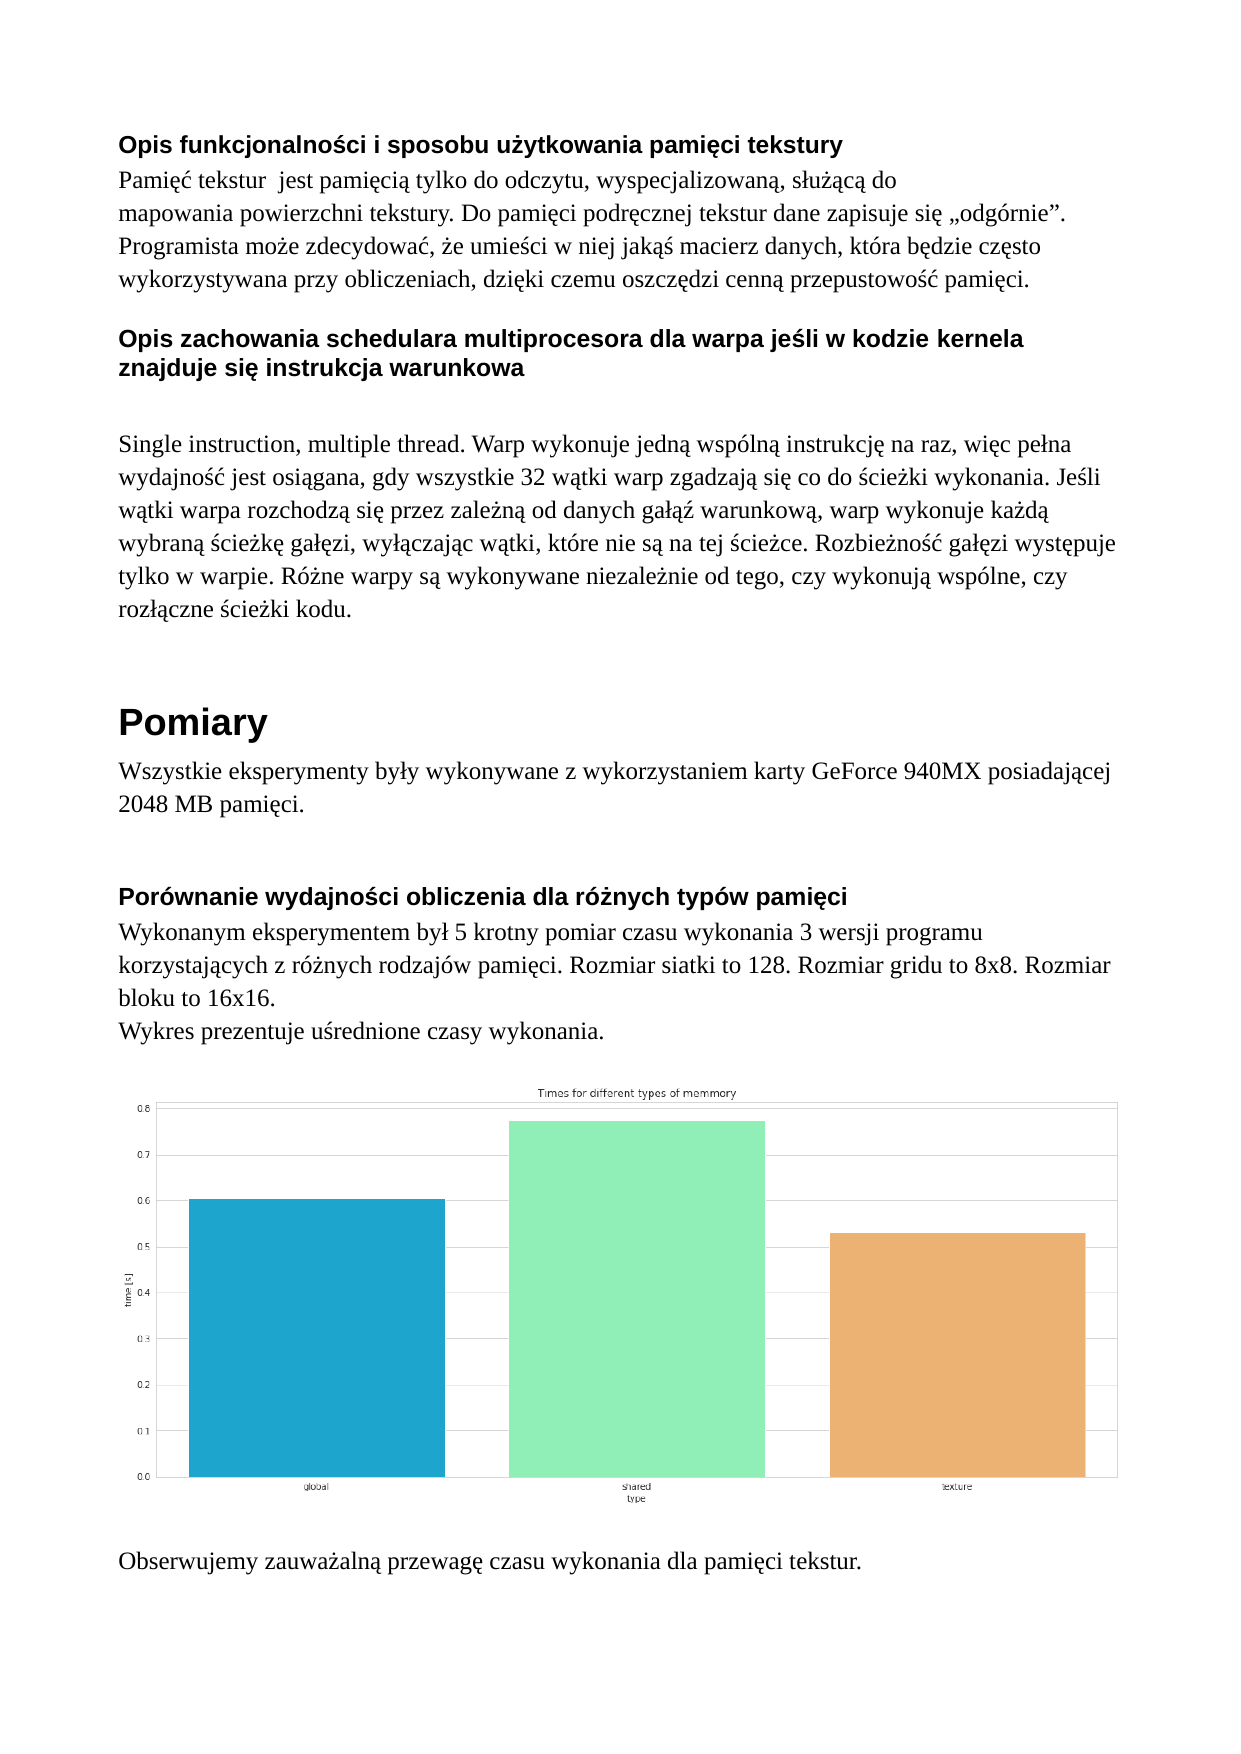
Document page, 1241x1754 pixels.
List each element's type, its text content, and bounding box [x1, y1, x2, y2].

subtitle Opis zachowania schedulara multiprocesora dla warpa jeśli w kodzie kernela znajduje się instrukcja warunkowa [118, 324, 1122, 382]
subtitle Pomiary [118, 700, 1122, 743]
text Single instruction, multiple thread. Warp wykonuje jedną wspólną instrukcję na raz, więc pełna wydajność jest osiągana, gdy wszystkie 32 wątki warp zgadzają się co do ścieżki wykonania. Jeśli wątki warpa rozchodzą się przez zależną od danych gałąź warunkową, warp wykonuje każdą wybraną ścieżkę gałęzi, wyłączając wątki, które nie są na tej ścieżce. Rozbieżność gałęzi występuje tylko w warpie. Różne warpy są wykonywane niezależnie od tego, czy wykonują wspólne, czy rozłączne ścieżki kodu. [118, 429, 1122, 623]
picture [118, 1082, 1123, 1509]
subtitle Porównanie wydajności obliczenia dla różnych typów pamięci [118, 882, 1122, 911]
text Wykonanym eksperymentem był 5 krotny pomiar czasu wykonania 3 wersji programu korzystających z różnych rodzajów pamięci. Rozmiar siatki to 128. Rozmiar gridu to 8x8. Rozmiar bloku to 16x16. [118, 917, 1122, 1012]
text Pamięć tekstur jest pamięcią tylko do odczytu, wyspecjalizowaną, służącą do [118, 165, 1122, 194]
subtitle Opis funkcjonalności i sposobu użytkowania pamięci tekstury [118, 131, 1122, 159]
text Wszystkie eksperymenty były wykonywane z wykorzystaniem karty GeForce 940MX posiadającej 2048 MB pamięci. [118, 756, 1122, 818]
text Wykres prezentuje uśrednione czasy wykonania. [118, 1016, 1122, 1045]
text Obserwujemy zauważalną przewagę czasu wykonania dla pamięci tekstur. [118, 1546, 1122, 1575]
text mapowania powierzchni tekstury. Do pamięci podręcznej tekstur dane zapisuje się „odgórnie”. Programista może zdecydować, że umieści w niej jakąś macierz danych, która będzie często wykorzystywana przy obliczeniach, dzięki czemu oszczędzi cenną przepustowość pamięci. [118, 198, 1122, 293]
